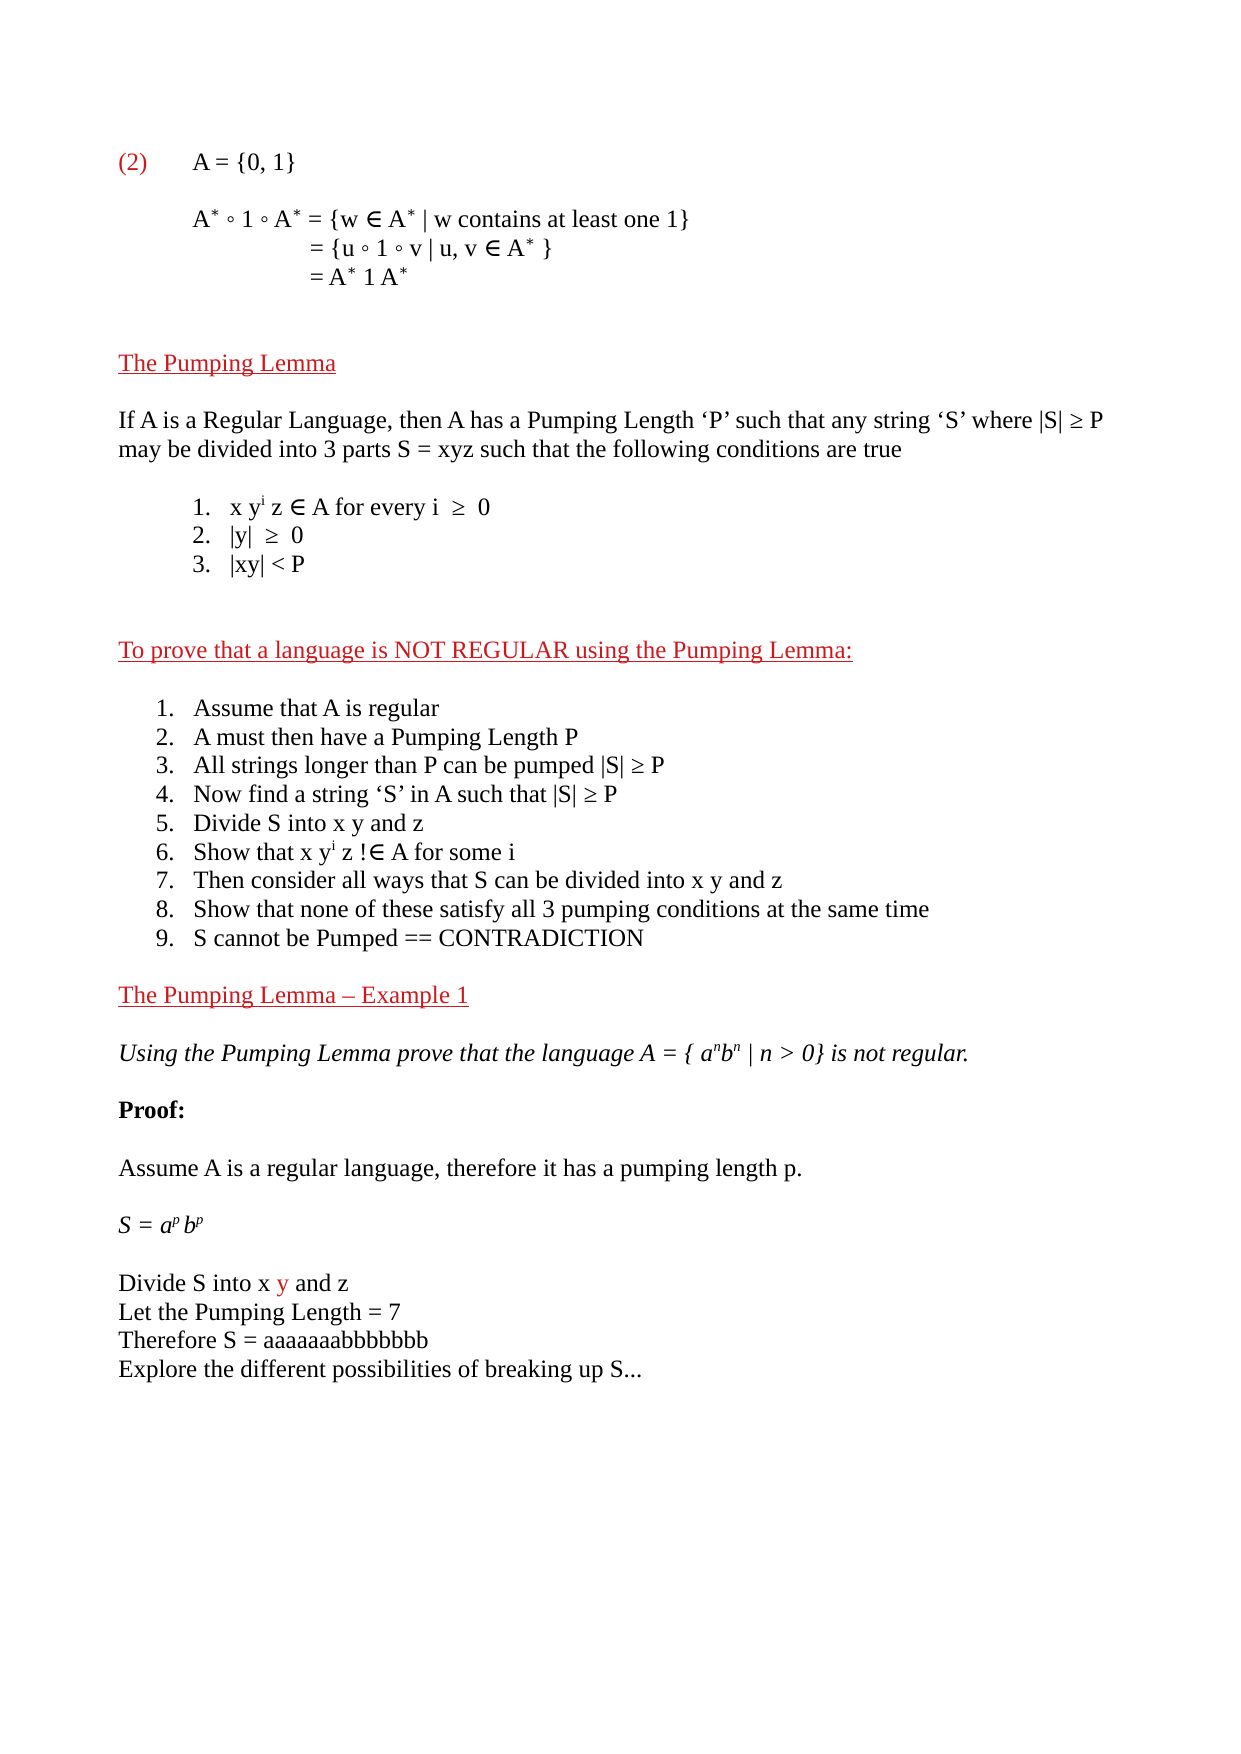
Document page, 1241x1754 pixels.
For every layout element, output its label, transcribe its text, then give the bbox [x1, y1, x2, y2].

text Divide S into x y and z [118, 1268, 1122, 1297]
list Show that none of these satisfy all 3 pumping conditions at the same time [156, 894, 1122, 923]
list Now find a string ‘S’ in A such that |S| ≥ P [156, 779, 1122, 808]
text Using the Pumping Lemma prove that the language A = { anbn | n > 0} is not regular. [118, 1038, 1122, 1067]
text A∗ ◦ 1 ◦ A∗ = {w ∈ A∗ | w contains at least one 1} [118, 204, 1122, 233]
text Therefore S = aaaaaaabbbbbbb [118, 1326, 1122, 1354]
text Proof: [118, 1096, 1122, 1124]
list S cannot be Pumped == CONTRADICTION [156, 923, 1122, 952]
text 3. |xy| < P [118, 549, 1122, 578]
text = A∗ 1 A∗ [118, 262, 1122, 291]
text To prove that a language is NOT REGULAR using the Pumping Lemma: [118, 636, 1122, 664]
list All strings longer than P can be pumped |S| ≥ P [156, 751, 1122, 779]
list Show that x yi z !∈ A for some i [156, 837, 1122, 866]
text If A is a Regular Language, then A has a Pumping Length ‘P’ such that any string ‘S’ where |S| ≥ P may be divided into 3 parts S = xyz such that the following conditions are true [118, 406, 1122, 463]
text The Pumping Lemma – Example 1 [118, 981, 1122, 1009]
text = {u ◦ 1 ◦ v | u, v ∈ A∗ } [118, 233, 1122, 262]
list Divide S into x y and z [156, 808, 1122, 837]
text 2. |y| ≥ 0 [118, 521, 1122, 549]
list Then consider all ways that S can be divided into x y and z [156, 866, 1122, 894]
text 1. x yi z ∈ A for every i ≥ 0 [118, 492, 1122, 521]
text The Pumping Lemma [118, 348, 1122, 377]
text Assume A is a regular language, therefore it has a pumping length p. [118, 1153, 1122, 1182]
text (2) A = {0, 1} [118, 147, 1122, 176]
text Let the Pumping Length = 7 [118, 1297, 1122, 1326]
text Explore the different possibilities of breaking up S... [118, 1354, 1122, 1383]
list A must then have a Pumping Length P [156, 722, 1122, 751]
list Assume that A is regular [156, 693, 1122, 722]
text S = ap bp [118, 1211, 1122, 1239]
